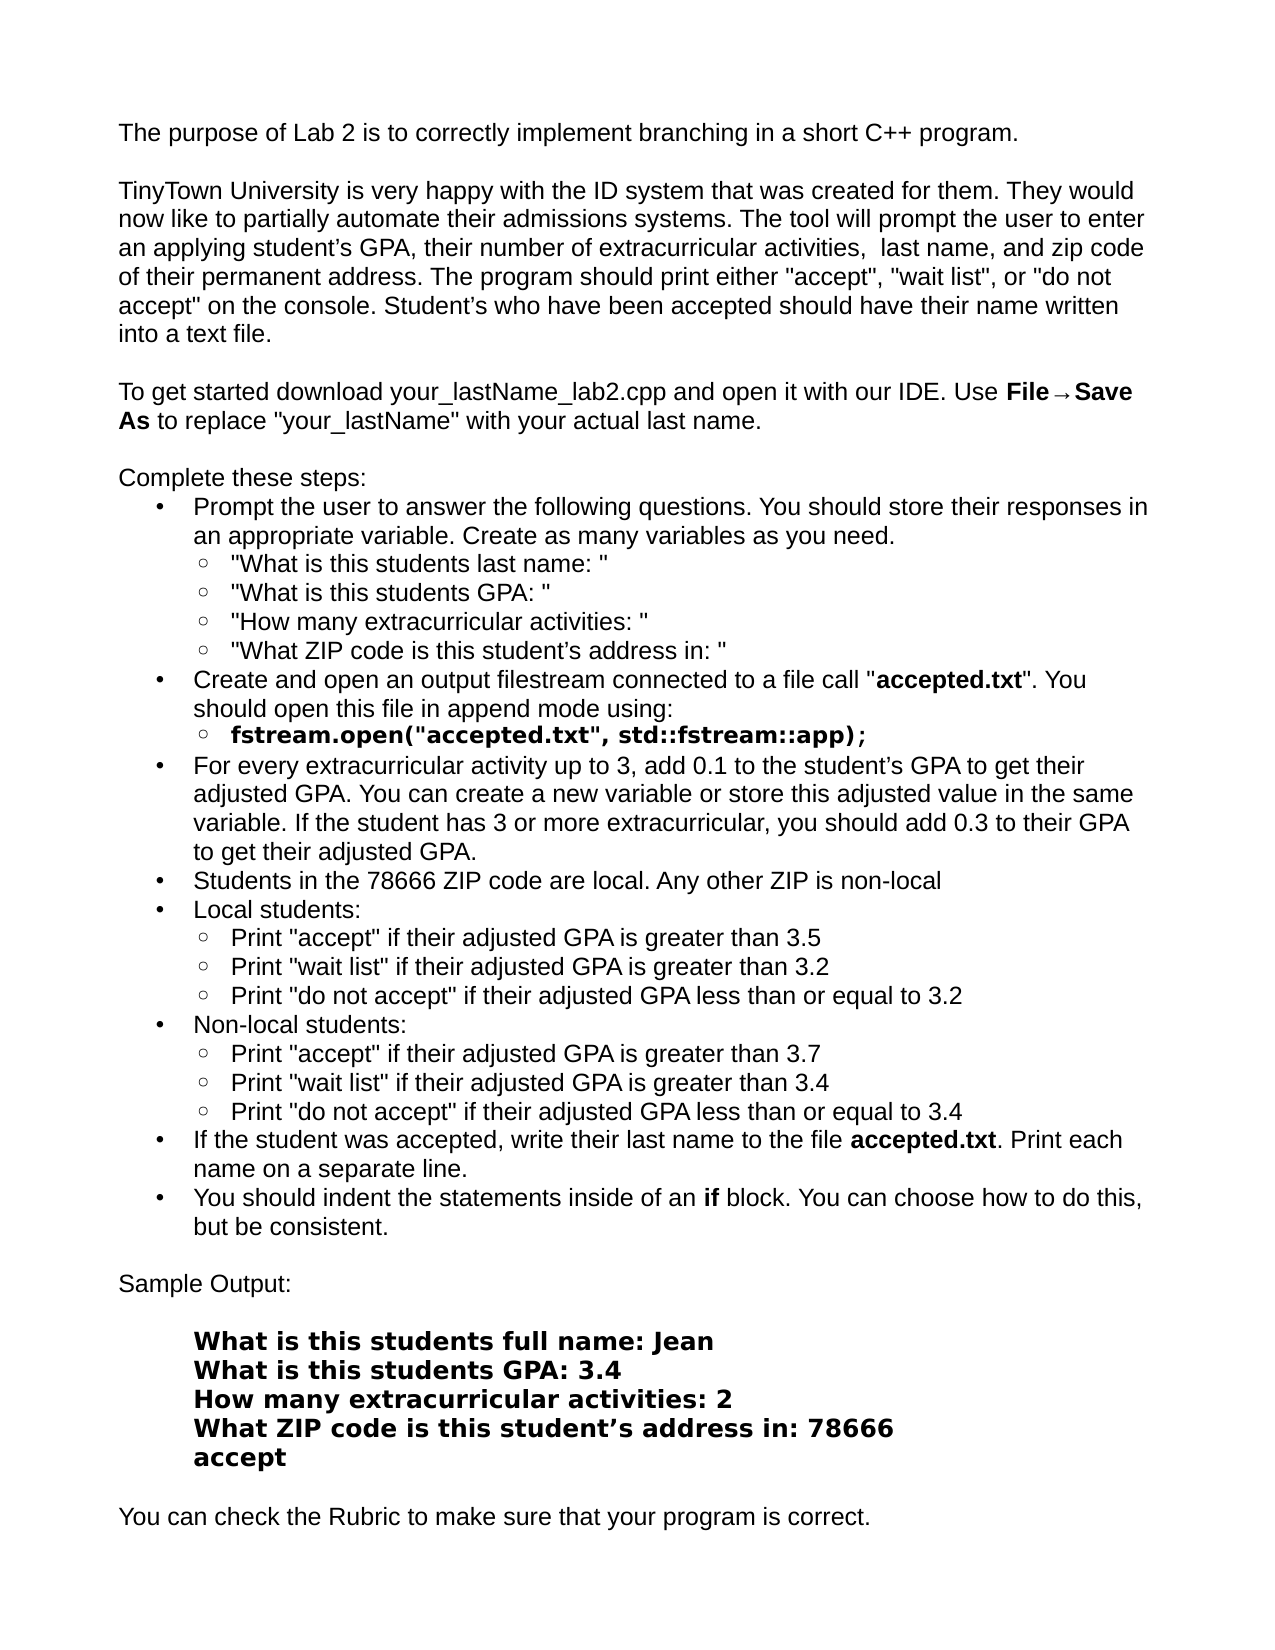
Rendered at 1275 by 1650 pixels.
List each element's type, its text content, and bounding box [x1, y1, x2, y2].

text The purpose of Lab 2 is to correctly implement branching in a short C++ program. [118, 118, 1157, 147]
list What is this students full name: Jean [156, 1327, 1157, 1356]
list What is this students GPA: 3.4 [156, 1356, 1157, 1385]
list accept [156, 1443, 1157, 1473]
list If the student was accepted, write their last name to the file accepted.txt. Print each name on a separate line. [156, 1125, 1157, 1183]
text You can check the Rubric to make sure that your program is correct. [118, 1501, 1157, 1530]
list Print "wait list" if their adjusted GPA is greater than 3.2 [193, 952, 1157, 981]
list "What ZIP code is this student’s address in: " [193, 636, 1157, 665]
list "What is this students GPA: " [193, 578, 1157, 607]
list For every extracurricular activity up to 3, add 0.1 to the student’s GPA to get their adjusted GPA. You can create a new variable or store this adjusted value in the same variable. If the student has 3 or more extracurricular, you should add 0.3 to their GPA to get their adjusted GPA. [156, 751, 1157, 866]
list Non-local students: [156, 1010, 1157, 1039]
list What ZIP code is this student’s address in: 78666 [156, 1414, 1157, 1443]
list You should indent the statements inside of an if block. You can choose how to do this, but be consistent. [156, 1183, 1157, 1241]
list fstream.open("accepted.txt", std::fstream::app); [193, 722, 1157, 751]
text Complete these steps: [118, 463, 1157, 492]
list Local students: [156, 894, 1157, 923]
list Students in the 78666 ZIP code are local. Any other ZIP is non-local [156, 866, 1157, 894]
list Print "do not accept" if their adjusted GPA less than or equal to 3.2 [193, 981, 1157, 1010]
list Prompt the user to answer the following questions. You should store their responses in an appropriate variable. Create as many variables as you need. [156, 492, 1157, 549]
list Create and open an output filestream connected to a file call "accepted.txt". You should open this file in append mode using: [156, 665, 1157, 722]
list "What is this students last name: " [193, 549, 1157, 578]
list Print "accept" if their adjusted GPA is greater than 3.5 [193, 923, 1157, 952]
list Print "wait list" if their adjusted GPA is greater than 3.4 [193, 1068, 1157, 1097]
list Print "accept" if their adjusted GPA is greater than 3.7 [193, 1039, 1157, 1068]
list How many extracurricular activities: 2 [156, 1385, 1157, 1414]
text TinyTown University is very happy with the ID system that was created for them. They would now like to partially automate their admissions systems. The tool will prompt the user to enter an applying student’s GPA, their number of extracurricular activities, last name, and zip code of their permanent address. The program should print either "accept", "wait list", or "do not accept" on the console. Student’s who have been accepted should have their name written into a text file. [118, 176, 1157, 348]
list "How many extracurricular activities: " [193, 607, 1157, 636]
text To get started download your_lastName_lab2.cpp and open it with our IDE. Use File→Save As to replace "your_lastName" with your actual last name. [118, 377, 1157, 434]
text Sample Output: [118, 1269, 1157, 1298]
list Print "do not accept" if their adjusted GPA less than or equal to 3.4 [193, 1097, 1157, 1125]
